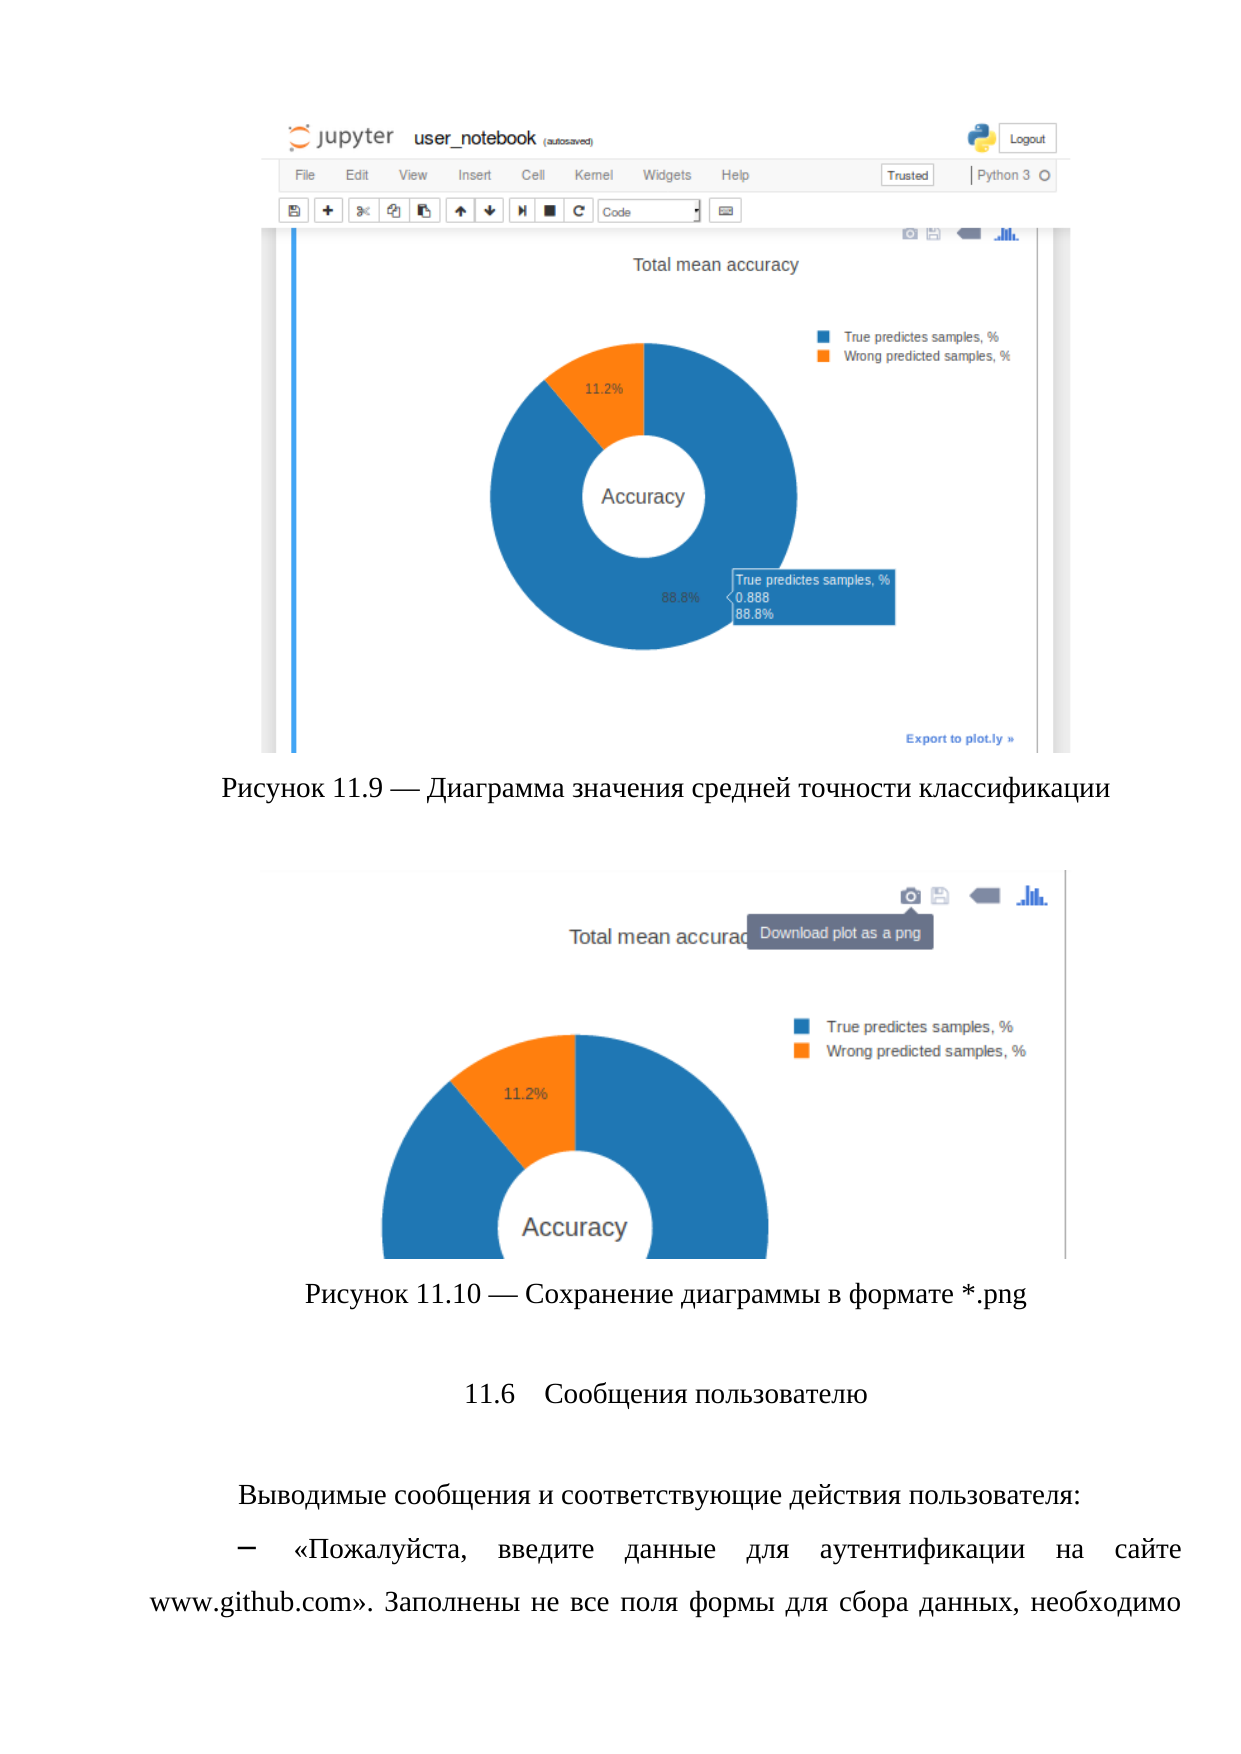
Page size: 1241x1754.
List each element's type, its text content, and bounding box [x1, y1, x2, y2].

text Рисунок 11.10 — Сохранение диаграммы в формате *.png [149, 870, 1182, 1309]
picture [260, 870, 1072, 1259]
text Выводимые сообщения и соответствующие действия пользователя: [149, 1477, 1182, 1511]
text Рисунок 11.9 — Диаграмма значения средней точности классификации [149, 118, 1182, 803]
text 11.6 Сообщения пользователю [149, 1376, 1182, 1410]
picture [261, 118, 1071, 753]
list «Пожалуйста, введите данные для аутентификации на сайте www.github.com». Заполнены не все поля формы для сбора данных, необходимо [149, 1527, 1182, 1617]
